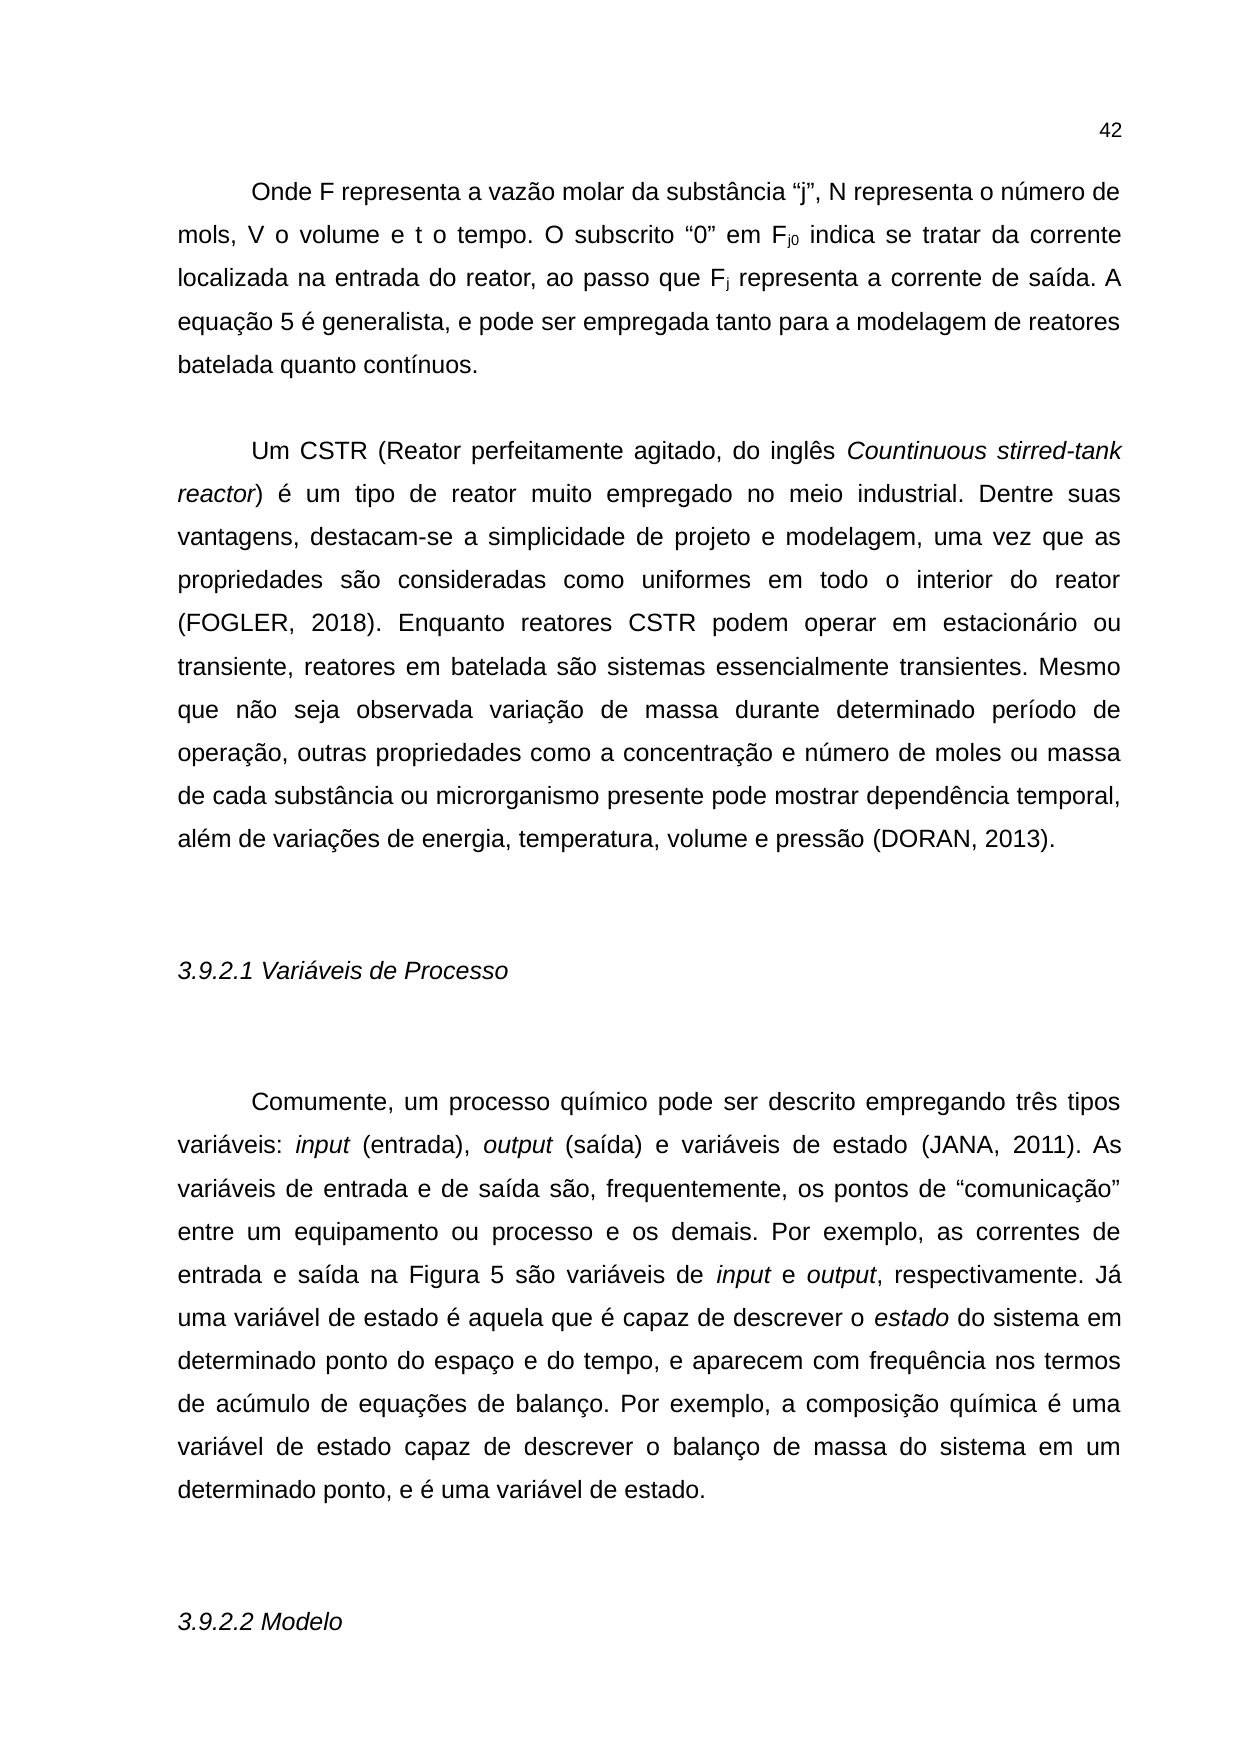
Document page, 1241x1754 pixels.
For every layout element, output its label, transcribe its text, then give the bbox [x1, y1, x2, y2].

subtitle Modelo [177, 1607, 1122, 1636]
text Onde F representa a vazão molar da substância “j”, N representa o número de mols, V o volume e t o tempo. O subscrito “0” em Fj0 indica se tratar da corrente localizada na entrada do reator, ao passo que Fj representa a corrente de saída. A equação 5 é generalista, e pode ser empregada tanto para a modelagem de reatores batelada quanto contínuos. [177, 177, 1122, 378]
subtitle Variáveis de Processo [177, 956, 1122, 984]
text Um CSTR (Reator perfeitamente agitado, do inglês Countinuous stirred-tank reactor) é um tipo de reator muito empregado no meio industrial. Dentre suas vantagens, destacam-se a simplicidade de projeto e modelagem, uma vez que as propriedades são consideradas como uniformes em todo o interior do reator (FOGLER, 2018). Enquanto reatores CSTR podem operar em estacionário ou transiente, reatores em batelada são sistemas essencialmente transientes. Mesmo que não seja observada variação de massa durante determinado período de operação, outras propriedades como a concentração e número de moles ou massa de cada substância ou microrganismo presente pode mostrar dependência temporal, além de variações de energia, temperatura, volume e pressão (DORAN, 2013). [177, 436, 1122, 853]
text Comumente, um processo químico pode ser descrito empregando três tipos variáveis: input (entrada), output (saída) e variáveis de estado (JANA, 2011). As variáveis de entrada e de saída são, frequentemente, os pontos de “comunicação” entre um equipamento ou processo e os demais. Por exemplo, as correntes de entrada e saída na Figura 5 são variáveis de input e output, respectivamente. Já uma variável de estado é aquela que é capaz de descrever o estado do sistema em determinado ponto do espaço e do tempo, e aparecem com frequência nos termos de acúmulo de equações de balanço. Por exemplo, a composição química é uma variável de estado capaz de descrever o balanço de massa do sistema em um determinado ponto, e é uma variável de estado. [177, 1087, 1122, 1504]
